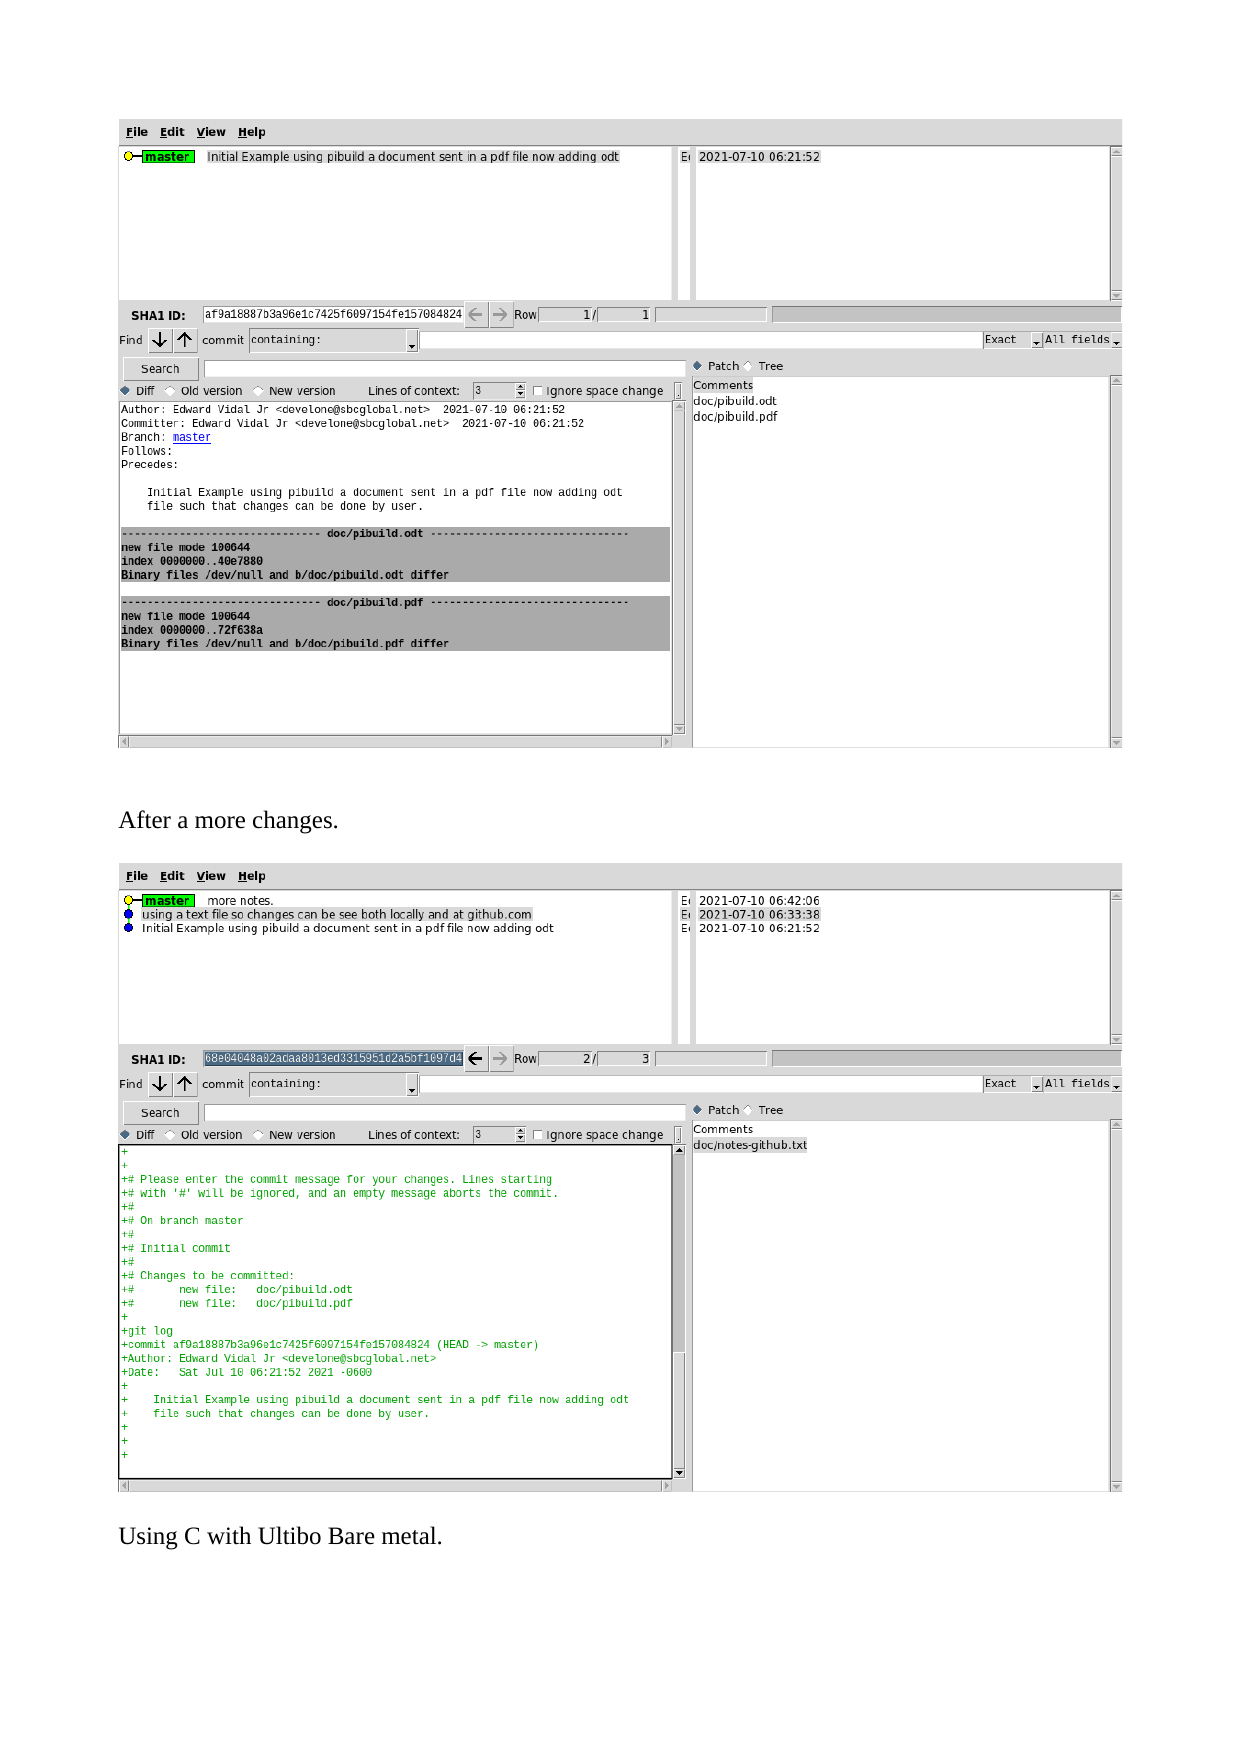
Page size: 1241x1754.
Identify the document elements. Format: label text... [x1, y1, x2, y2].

text After a more changes. [118, 805, 1122, 834]
picture [118, 862, 1123, 1492]
picture [118, 118, 1123, 748]
text Using C with Ultibo Bare metal. [118, 1521, 1122, 1549]
